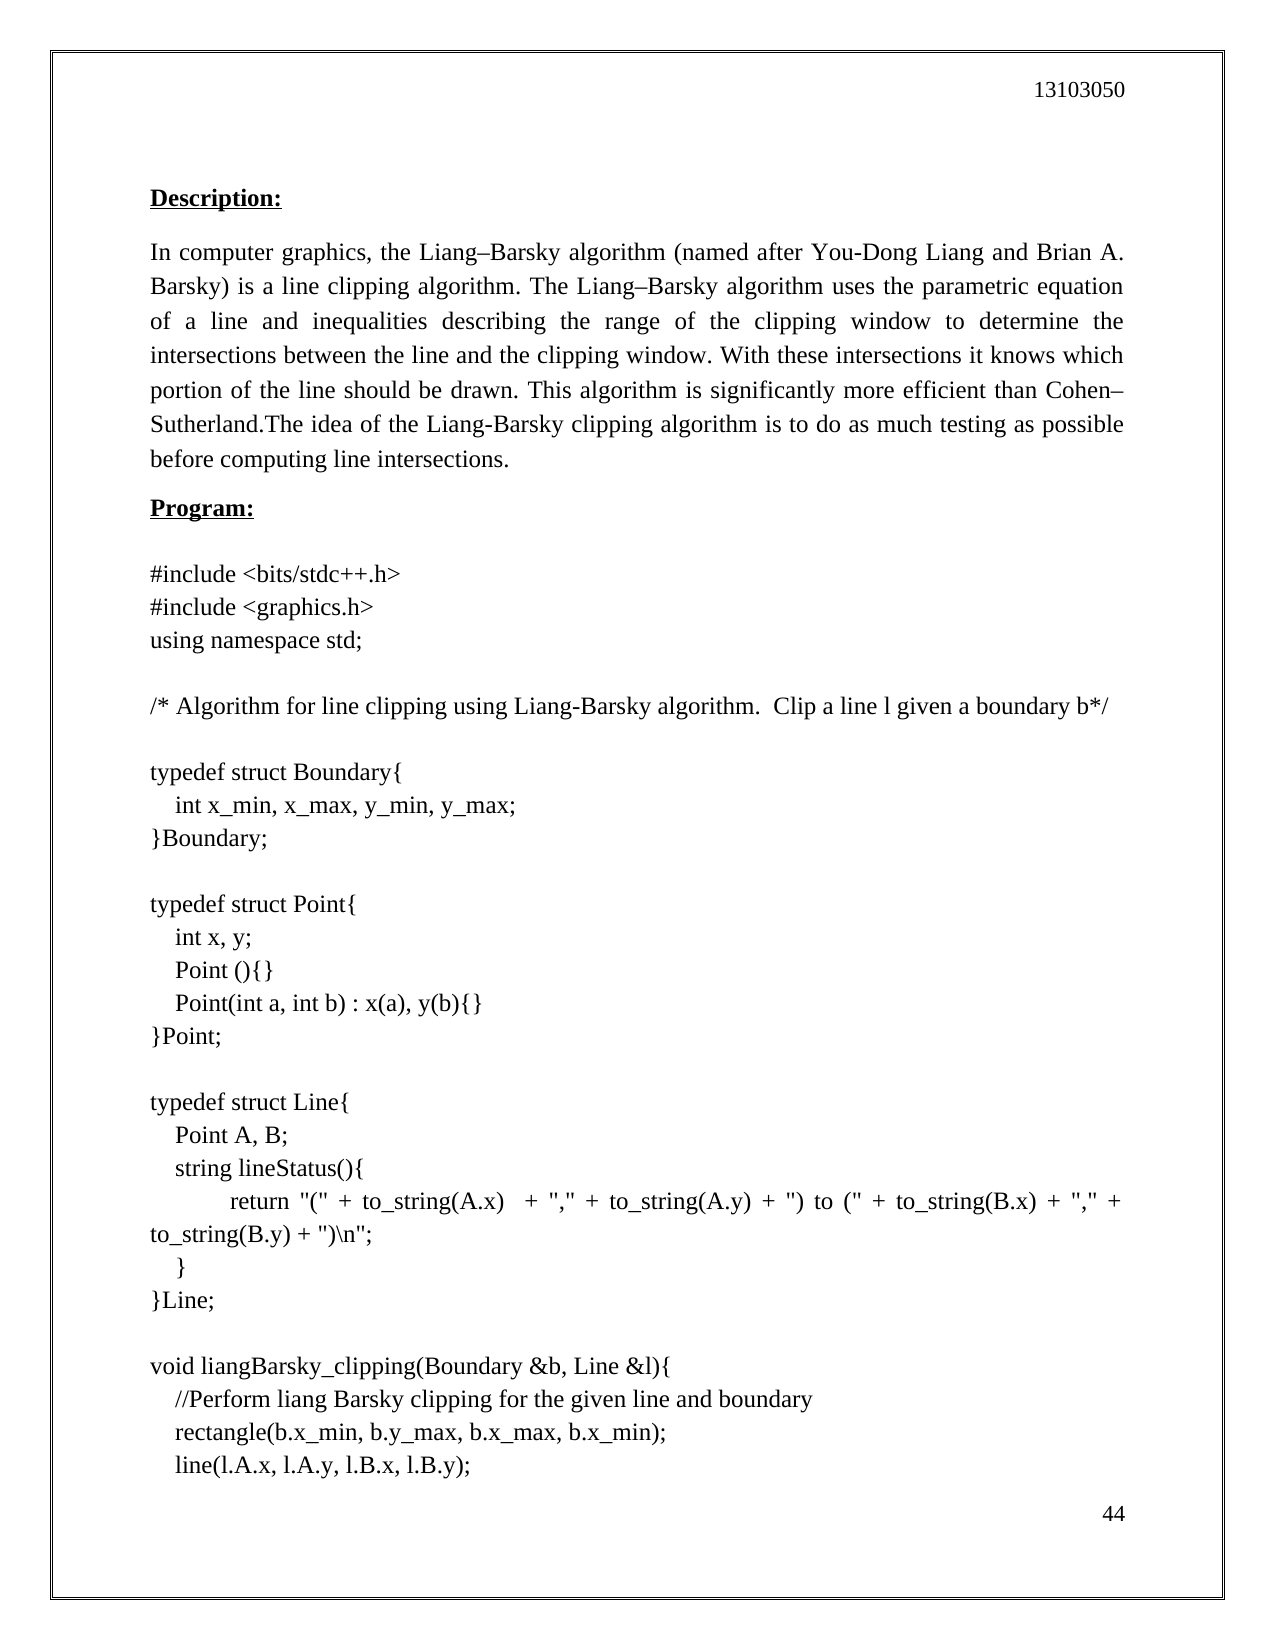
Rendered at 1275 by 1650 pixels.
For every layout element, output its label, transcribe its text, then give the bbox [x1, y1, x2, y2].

text Point(int a, int b) : x(a), y(b){} [150, 988, 1125, 1017]
text #include <graphics.h> [150, 592, 1125, 621]
text Point (){} [150, 955, 1125, 984]
text int x_min, x_max, y_min, y_max; [150, 790, 1125, 819]
text typedef struct Line{ [150, 1087, 1125, 1116]
text line(l.A.x, l.A.y, l.B.x, l.B.y); [150, 1450, 1125, 1479]
text void liangBarsky_clipping(Boundary &b, Line &l){ [150, 1351, 1125, 1380]
text In computer graphics, the Liang–Barsky algorithm (named after You-Dong Liang and Brian A. Barsky) is a line clipping algorithm. The Liang–Barsky algorithm uses the parametric equation of a line and inequalities describing the range of the clipping window to determine the intersections between the line and the clipping window. With these intersections it knows which portion of the line should be drawn. This algorithm is significantly more efficient than Cohen–Sutherland.The idea of the Liang-Barsky clipping algorithm is to do as much testing as possible before computing line intersections. [150, 237, 1125, 472]
text int x, y; [150, 922, 1125, 951]
text return "(" + to_string(A.x) + "," + to_string(A.y) + ") to (" + to_string(B.x) + "," + to_string(B.y) + ")\n"; [150, 1186, 1125, 1248]
text typedef struct Point{ [150, 889, 1125, 918]
text Program: [150, 493, 1125, 522]
text }Boundary; [150, 823, 1125, 852]
text using namespace std; [150, 625, 1125, 654]
text }Point; [150, 1021, 1125, 1050]
text rectangle(b.x_min, b.y_max, b.x_max, b.x_min); [150, 1417, 1125, 1446]
text #include <bits/stdc++.h> [150, 559, 1125, 588]
text /* Algorithm for line clipping using Liang-Barsky algorithm. Clip a line l given a boundary b*/ [150, 691, 1125, 720]
text } [150, 1252, 1125, 1281]
text Point A, B; [150, 1120, 1125, 1149]
text //Perform liang Barsky clipping for the given line and boundary [150, 1384, 1125, 1413]
text typedef struct Boundary{ [150, 757, 1125, 786]
text string lineStatus(){ [150, 1153, 1125, 1182]
text Description: [150, 183, 1125, 212]
text }Line; [150, 1285, 1125, 1314]
